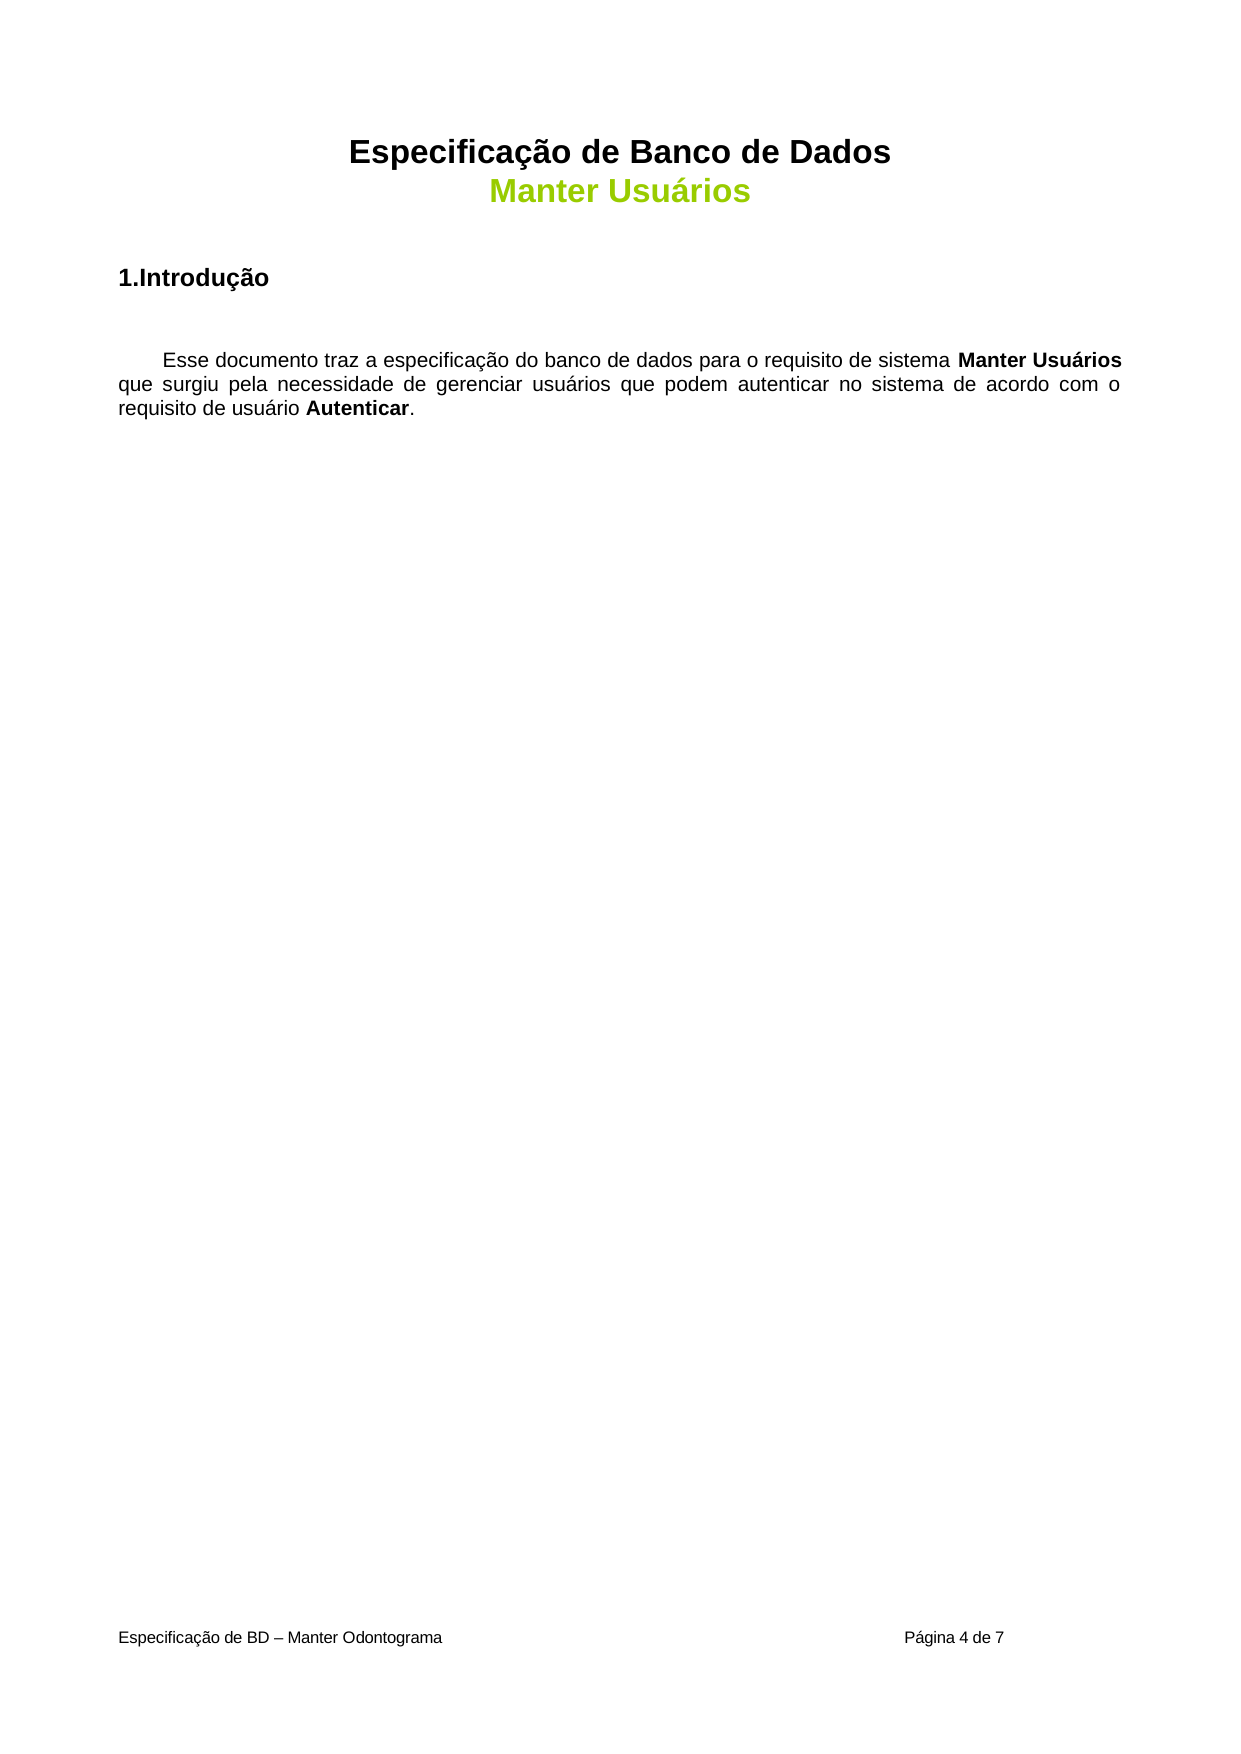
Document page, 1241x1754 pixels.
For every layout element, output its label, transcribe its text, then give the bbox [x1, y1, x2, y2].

title Manter Usuários [118, 171, 1122, 209]
title Especificação de Banco de Dados [118, 132, 1122, 171]
text Esse documento traz a especificação do banco de dados para o requisito de sistema Manter Usuários que surgiu pela necessidade de gerenciar usuários que podem autenticar no sistema de acordo com o requisito de usuário Autenticar. [118, 347, 1122, 420]
subtitle Introdução [118, 263, 1122, 292]
